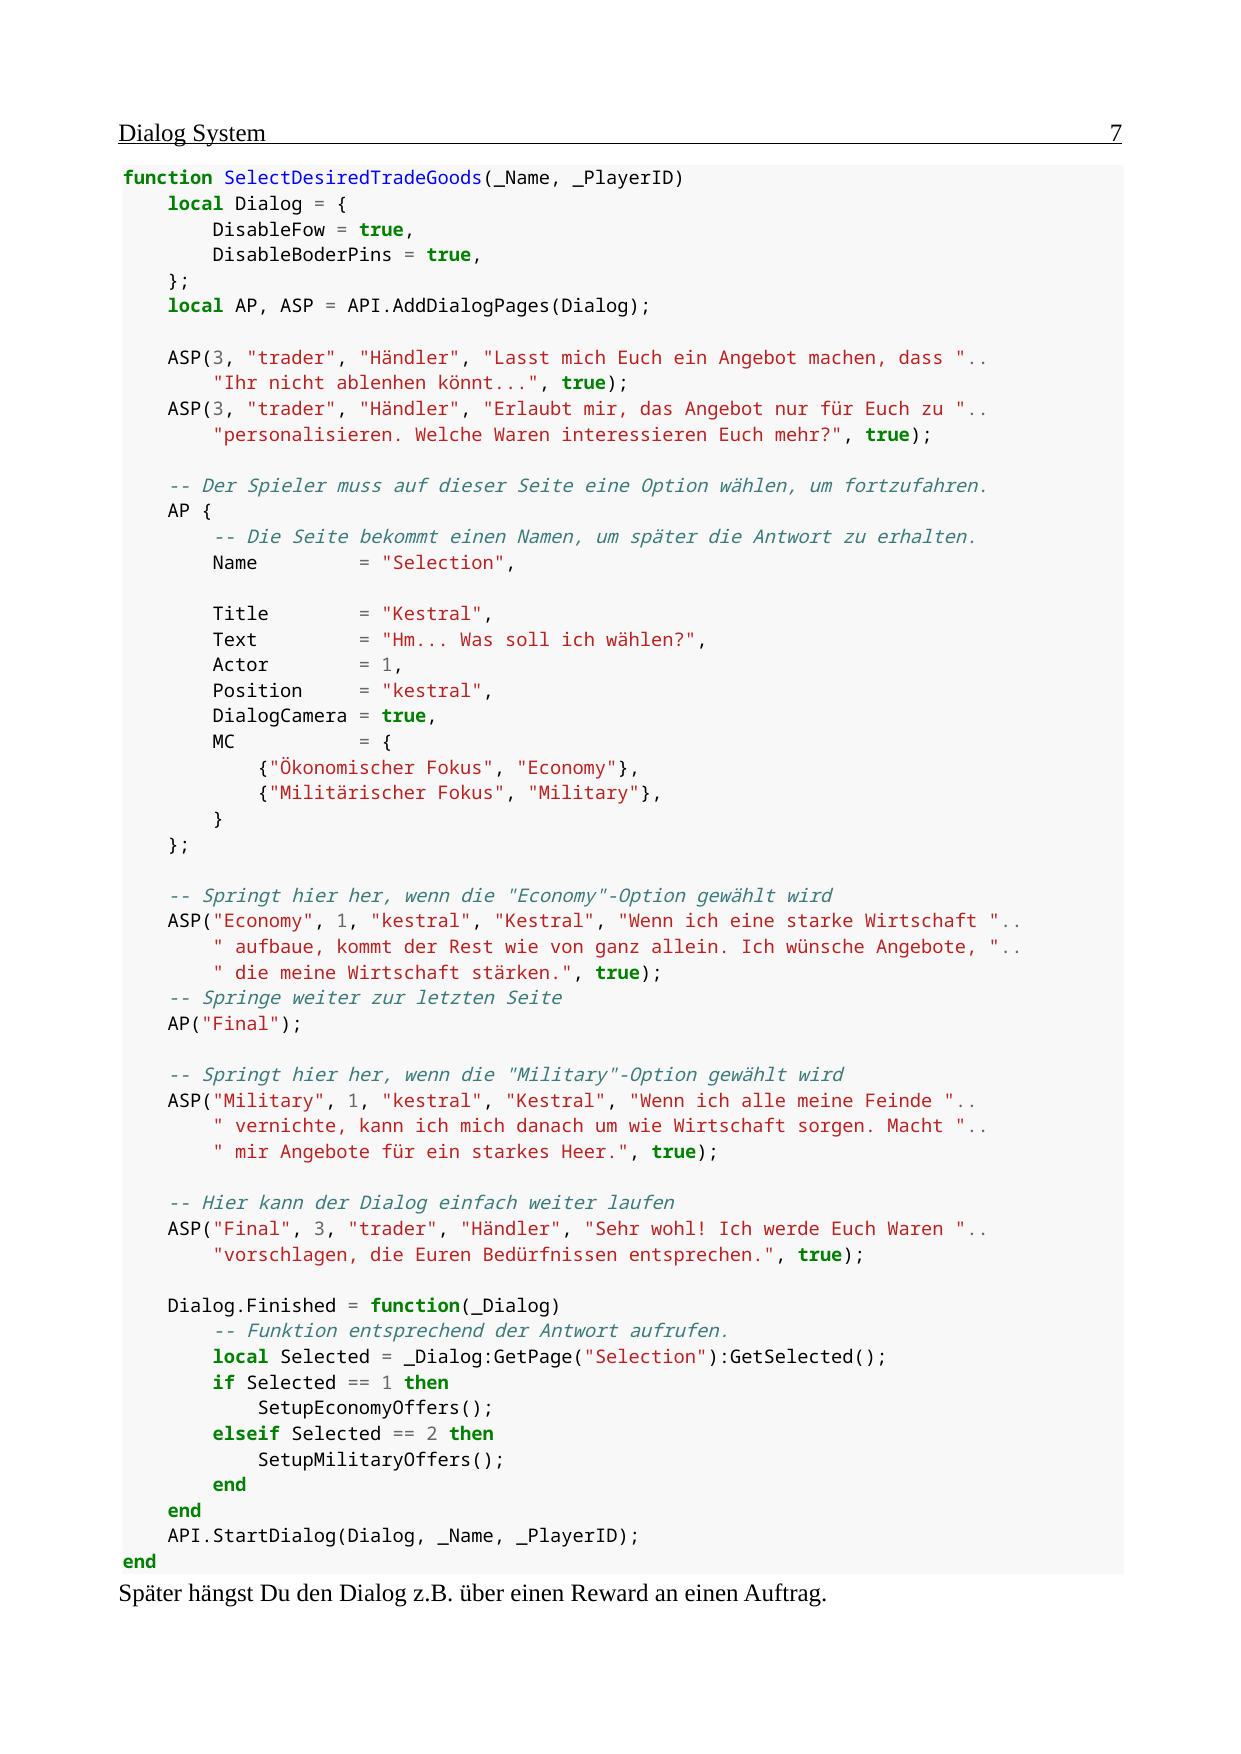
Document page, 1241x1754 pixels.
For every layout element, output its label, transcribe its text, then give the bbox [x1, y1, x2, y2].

text Später hängst Du den Dialog z.B. über einen Reward an einen Auftrag. [118, 176, 1122, 1607]
